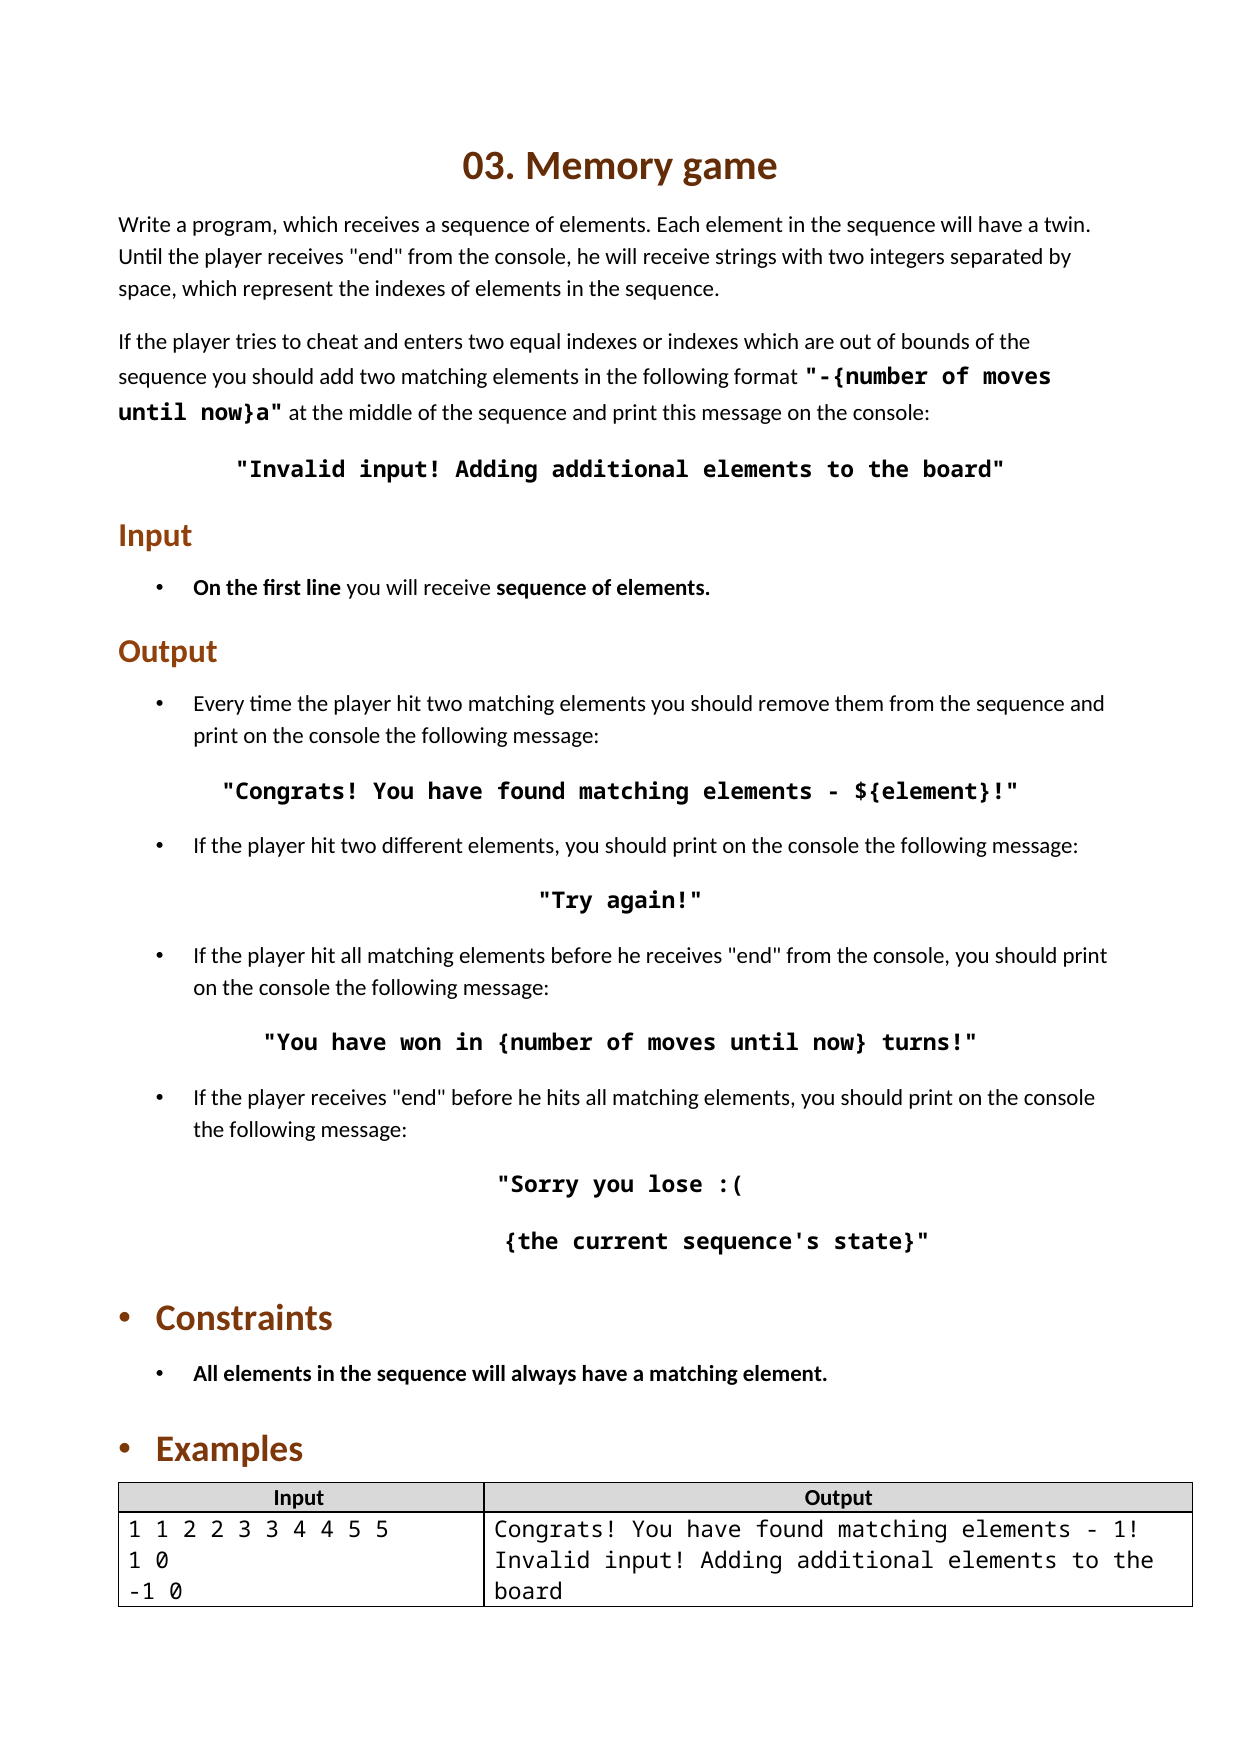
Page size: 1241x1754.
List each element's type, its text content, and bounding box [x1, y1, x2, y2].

table_header Input [119, 1483, 483, 1511]
text Output [118, 630, 1122, 671]
text "You have won in {number of moves until now} turns!" [118, 1026, 1122, 1058]
list If the player receives "end" before he hits all matching elements, you should print on the console the following message: [156, 1083, 1122, 1143]
text "Sorry you lose :( [118, 1168, 1122, 1199]
list All elements in the sequence will always have a matching element. [156, 1359, 1122, 1388]
text "Try again!" [118, 884, 1122, 916]
list On the first line you will receive sequence of elements. [156, 573, 1122, 601]
text If the player tries to cheat and enters two equal indexes or indexes which are out of bounds of the sequence you should add two matching elements in the following format "-{number of moves until now}a" at the middle of the sequence and print this message on the console: [118, 327, 1122, 427]
text Write a program, which receives a sequence of elements. Each element in the sequence will have a twin. Until the player receives "end" from the console, he will receive strings with two integers separated by space, which represent the indexes of elements in the sequence. [118, 210, 1122, 302]
table_header Output [485, 1483, 1192, 1511]
list If the player hit all matching elements before he receives "end" from the console, you should print on the console the following message: [156, 941, 1122, 1001]
table_cell Congrats! You have found matching elements - 1! Invalid input! Adding additional elements to the board [485, 1513, 1192, 1606]
list Constraints [118, 1294, 1122, 1340]
text "Congrats! You have found matching elements - ${element}!" [118, 774, 1122, 806]
table_cell 1 1 2 2 3 3 4 4 5 5 1 0 -1 0 [119, 1513, 483, 1606]
text 03. Memory game [118, 139, 1122, 190]
text Input [118, 514, 1122, 554]
text "Invalid input! Adding additional elements to the board" [118, 453, 1122, 484]
text {the current sequence's state}" [118, 1225, 1122, 1256]
list Examples [118, 1425, 1122, 1471]
list If the player hit two different elements, you should print on the console the following message: [156, 831, 1122, 859]
list Every time the player hit two matching elements you should remove them from the sequence and print on the console the following message: [156, 689, 1122, 749]
